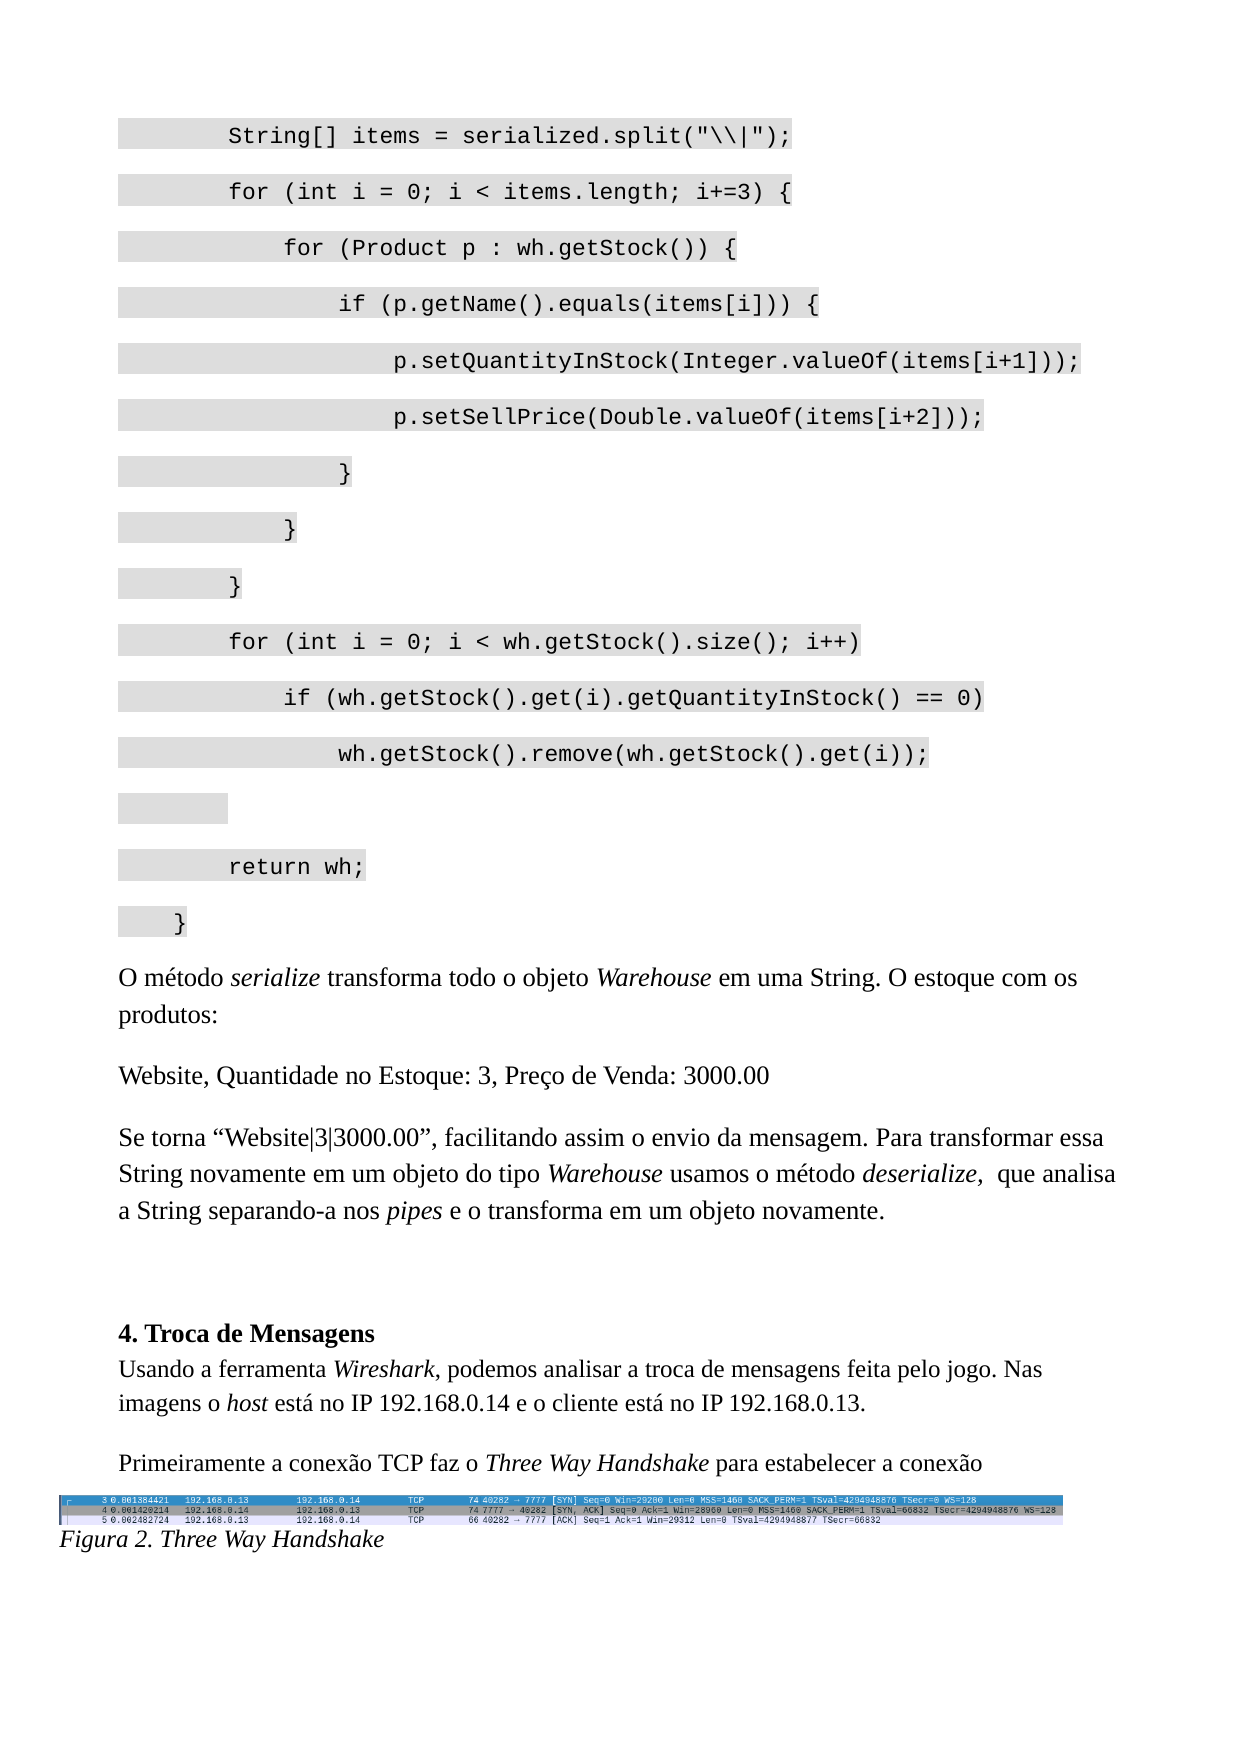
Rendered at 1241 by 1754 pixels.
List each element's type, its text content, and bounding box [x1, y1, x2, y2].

text } [118, 512, 1122, 543]
text String[] items = serialized.split("\\|"); [118, 118, 1122, 149]
text Figura 2. Three Way Handshake [59, 1495, 1181, 1553]
text Primeiramente a conexão TCP faz o Three Way Handshake para estabelecer a conexão [118, 1448, 1122, 1477]
text if (p.getName().equals(items[i])) { [118, 287, 1122, 318]
text } [118, 456, 1122, 487]
text return wh; [118, 849, 1122, 881]
text 4. Troca de Mensagens Usando a ferramenta Wireshark, podemos analisar a troca de mensagens feita pelo jogo. Nas imagens o host está no IP 192.168.0.14 e o cliente está no IP 192.168.0.13. [118, 1318, 1122, 1417]
text for (int i = 0; i < wh.getStock().size(); i++) [118, 624, 1122, 656]
text Website, Quantidade no Estoque: 3, Preço de Venda: 3000.00 [118, 1060, 1122, 1091]
text } [118, 568, 1122, 599]
text p.setQuantityInStock(Integer.valueOf(items[i+1])); [118, 343, 1122, 374]
text O método serialize transforma todo o objeto Warehouse em uma String. O estoque com os produtos: [118, 962, 1122, 1029]
text for (Product p : wh.getStock()) { [118, 231, 1122, 262]
text Se torna “Website|3|3000.00”, facilitando assim o envio da mensagem. Para transformar essa String novamente em um objeto do tipo Warehouse usamos o método deserialize, que analisa a String separando-a nos pipes e o transforma em um objeto novamente. [118, 1122, 1122, 1225]
text } [118, 906, 1122, 937]
text if (wh.getStock().get(i).getQuantityInStock() == 0) [118, 681, 1122, 712]
text for (int i = 0; i < items.length; i+=3) { [118, 174, 1122, 206]
picture [59, 1495, 1063, 1525]
text wh.getStock().remove(wh.getStock().get(i)); [118, 737, 1122, 768]
text p.setSellPrice(Double.valueOf(items[i+2])); [118, 399, 1122, 431]
